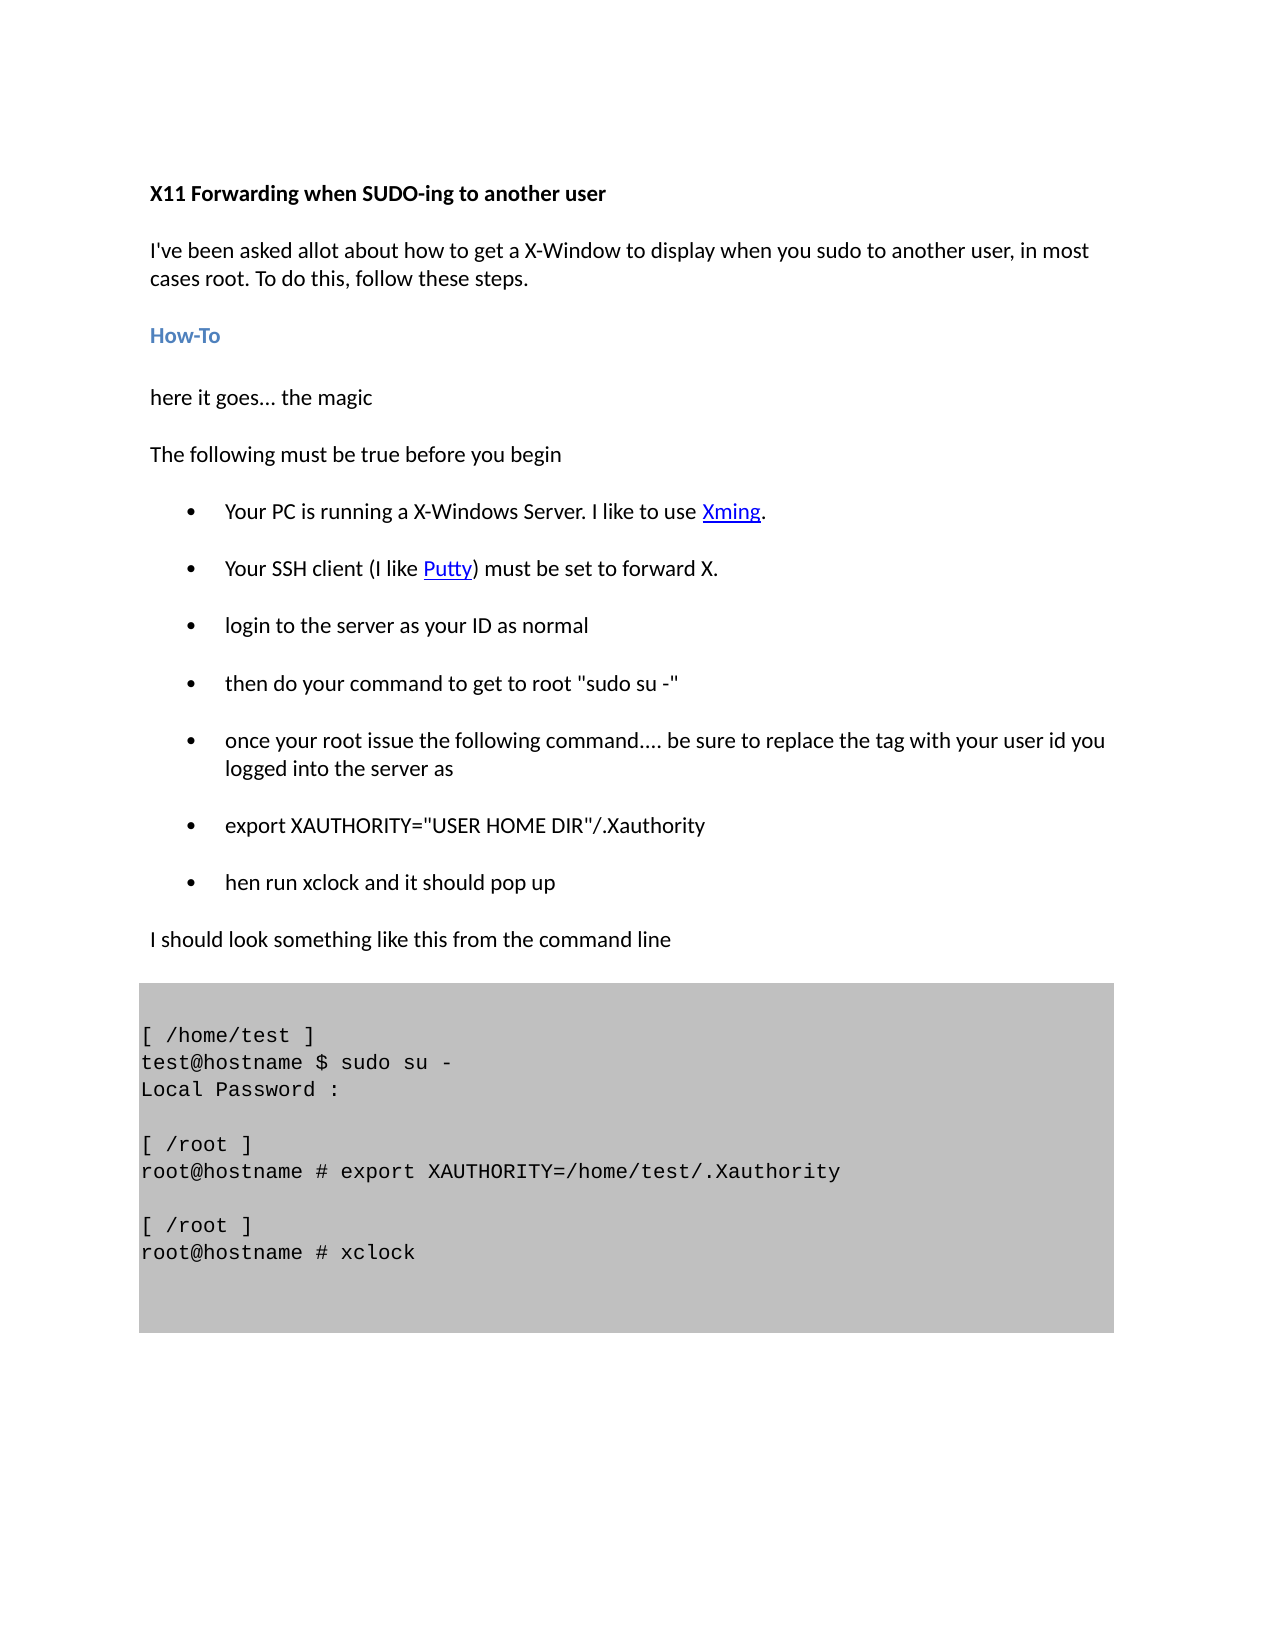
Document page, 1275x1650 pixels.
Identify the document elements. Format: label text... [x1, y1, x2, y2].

subtitle How-To [150, 322, 1125, 349]
list login to the server as your ID as normal [187, 612, 1125, 640]
text here it goes... the magic [150, 383, 1125, 411]
text I should look something like this from the command line [150, 926, 1125, 954]
text The following must be true before you begin [150, 440, 1125, 468]
list Your SSH client (I like Putty) must be set to forward X. [187, 554, 1125, 582]
list hen run xclock and it should pop up [187, 868, 1125, 896]
table_header [ /home/test ] test@hostname $ sudo su - Local Password : [ /root ] root@hostname # export XAUTHORITY=/home/test/.Xauthority [ /root ] root@hostname # xclock [139, 983, 1114, 1333]
text I've been asked allot about how to get a X-Window to display when you sudo to another user, in most cases root. To do this, follow these steps. [150, 236, 1125, 292]
list once your root issue the following command.... be sure to replace the tag with your user id you logged into the server as [187, 726, 1125, 782]
list then do your command to get to root "sudo su -" [187, 669, 1125, 697]
list export XAUTHORITY="USER HOME DIR"/.Xauthority [187, 811, 1125, 839]
list Your PC is running a X-Windows Server. I like to use Xming. [187, 497, 1125, 525]
subtitle X11 Forwarding when SUDO-ing to another user [150, 179, 1125, 207]
